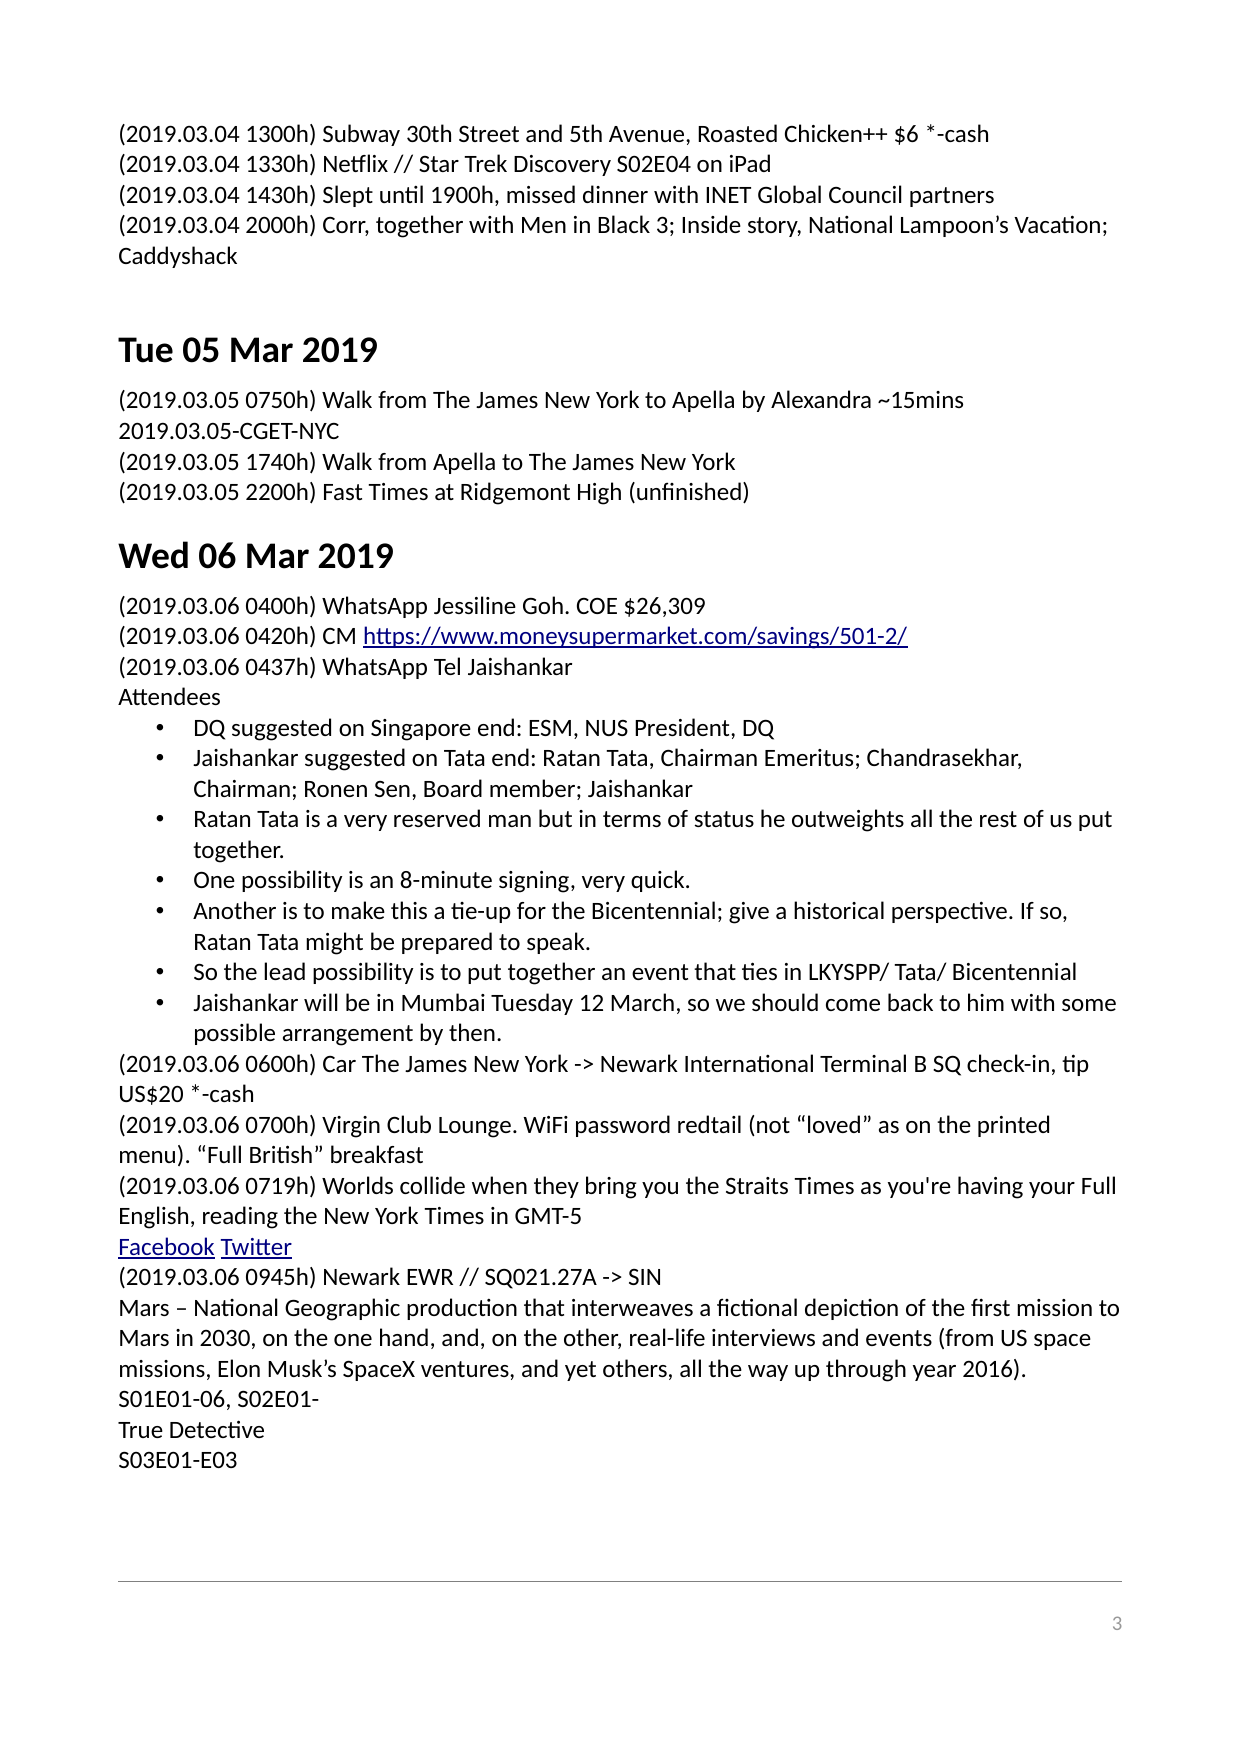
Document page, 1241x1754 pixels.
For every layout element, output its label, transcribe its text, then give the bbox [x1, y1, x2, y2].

text (2019.03.04 1300h) Subway 30th Street and 5th Avenue, Roasted Chicken++ $6 *-cash [118, 118, 1122, 149]
text (2019.03.06 0420h) CM https://www.moneysupermarket.com/savings/501-2/ [118, 621, 1122, 651]
text (2019.03.06 0437h) WhatsApp Tel Jaishankar [118, 651, 1122, 682]
text Mars – National Geographic production that interweaves a fictional depiction of the first mission to Mars in 2030, on the one hand, and, on the other, real-life interviews and events (from US space missions, Elon Musk’s SpaceX ventures, and yet others, all the way up through year 2016). [118, 1292, 1122, 1383]
text (2019.03.04 2000h) Corr, together with Men in Black 3; Inside story, National Lampoon’s Vacation; Caddyshack [118, 210, 1122, 271]
text (2019.03.06 0400h) WhatsApp Jessiline Goh. COE $26,309 [118, 590, 1122, 621]
text (2019.03.06 0600h) Car The James New York -> Newark International Terminal B SQ check-in, tip US$20 *-cash [118, 1048, 1122, 1109]
text (2019.03.05 0750h) Walk from The James New York to Apella by Alexandra ~15mins [118, 384, 1122, 415]
subtitle Tue 05 Mar 2019 [118, 326, 1122, 372]
text Facebook Twitter [118, 1231, 1122, 1261]
text True Detective [118, 1414, 1122, 1444]
list Jaishankar will be in Mumbai Tuesday 12 March, so we should come back to him with some possible arrangement by then. [156, 987, 1122, 1048]
text (2019.03.04 1430h) Slept until 1900h, missed dinner with INET Global Council partners [118, 179, 1122, 210]
subtitle Wed 06 Mar 2019 [118, 532, 1122, 577]
list Another is to make this a tie-up for the Bicentennial; give a historical perspective. If so, Ratan Tata might be prepared to speak. [156, 895, 1122, 956]
text S03E01-E03 [118, 1444, 1122, 1475]
list Ratan Tata is a very reserved man but in terms of status he outweights all the rest of us put together. [156, 804, 1122, 865]
text Attendees [118, 682, 1122, 712]
list So the lead possibility is to put together an event that ties in LKYSPP/ Tata/ Bicentennial [156, 956, 1122, 987]
text S01E01-06, S02E01- [118, 1383, 1122, 1414]
list One possibility is an 8-minute signing, very quick. [156, 865, 1122, 895]
text (2019.03.05 2200h) Fast Times at Ridgemont High (unfinished) [118, 476, 1122, 507]
list DQ suggested on Singapore end: ESM, NUS President, DQ [156, 712, 1122, 743]
list Jaishankar suggested on Tata end: Ratan Tata, Chairman Emeritus; Chandrasekhar, Chairman; Ronen Sen, Board member; Jaishankar [156, 743, 1122, 804]
text (2019.03.06 0945h) Newark EWR // SQ021.27A -> SIN [118, 1261, 1122, 1292]
text (2019.03.04 1330h) Netflix // Star Trek Discovery S02E04 on iPad [118, 149, 1122, 179]
text (2019.03.05 1740h) Walk from Apella to The James New York [118, 446, 1122, 476]
text 2019.03.05-CGET-NYC [118, 415, 1122, 446]
text (2019.03.06 0719h) Worlds collide when they bring you the Straits Times as you're having your Full English, reading the New York Times in GMT-5 [118, 1170, 1122, 1231]
text (2019.03.06 0700h) Virgin Club Lounge. WiFi password redtail (not “loved” as on the printed menu). “Full British” breakfast [118, 1109, 1122, 1170]
